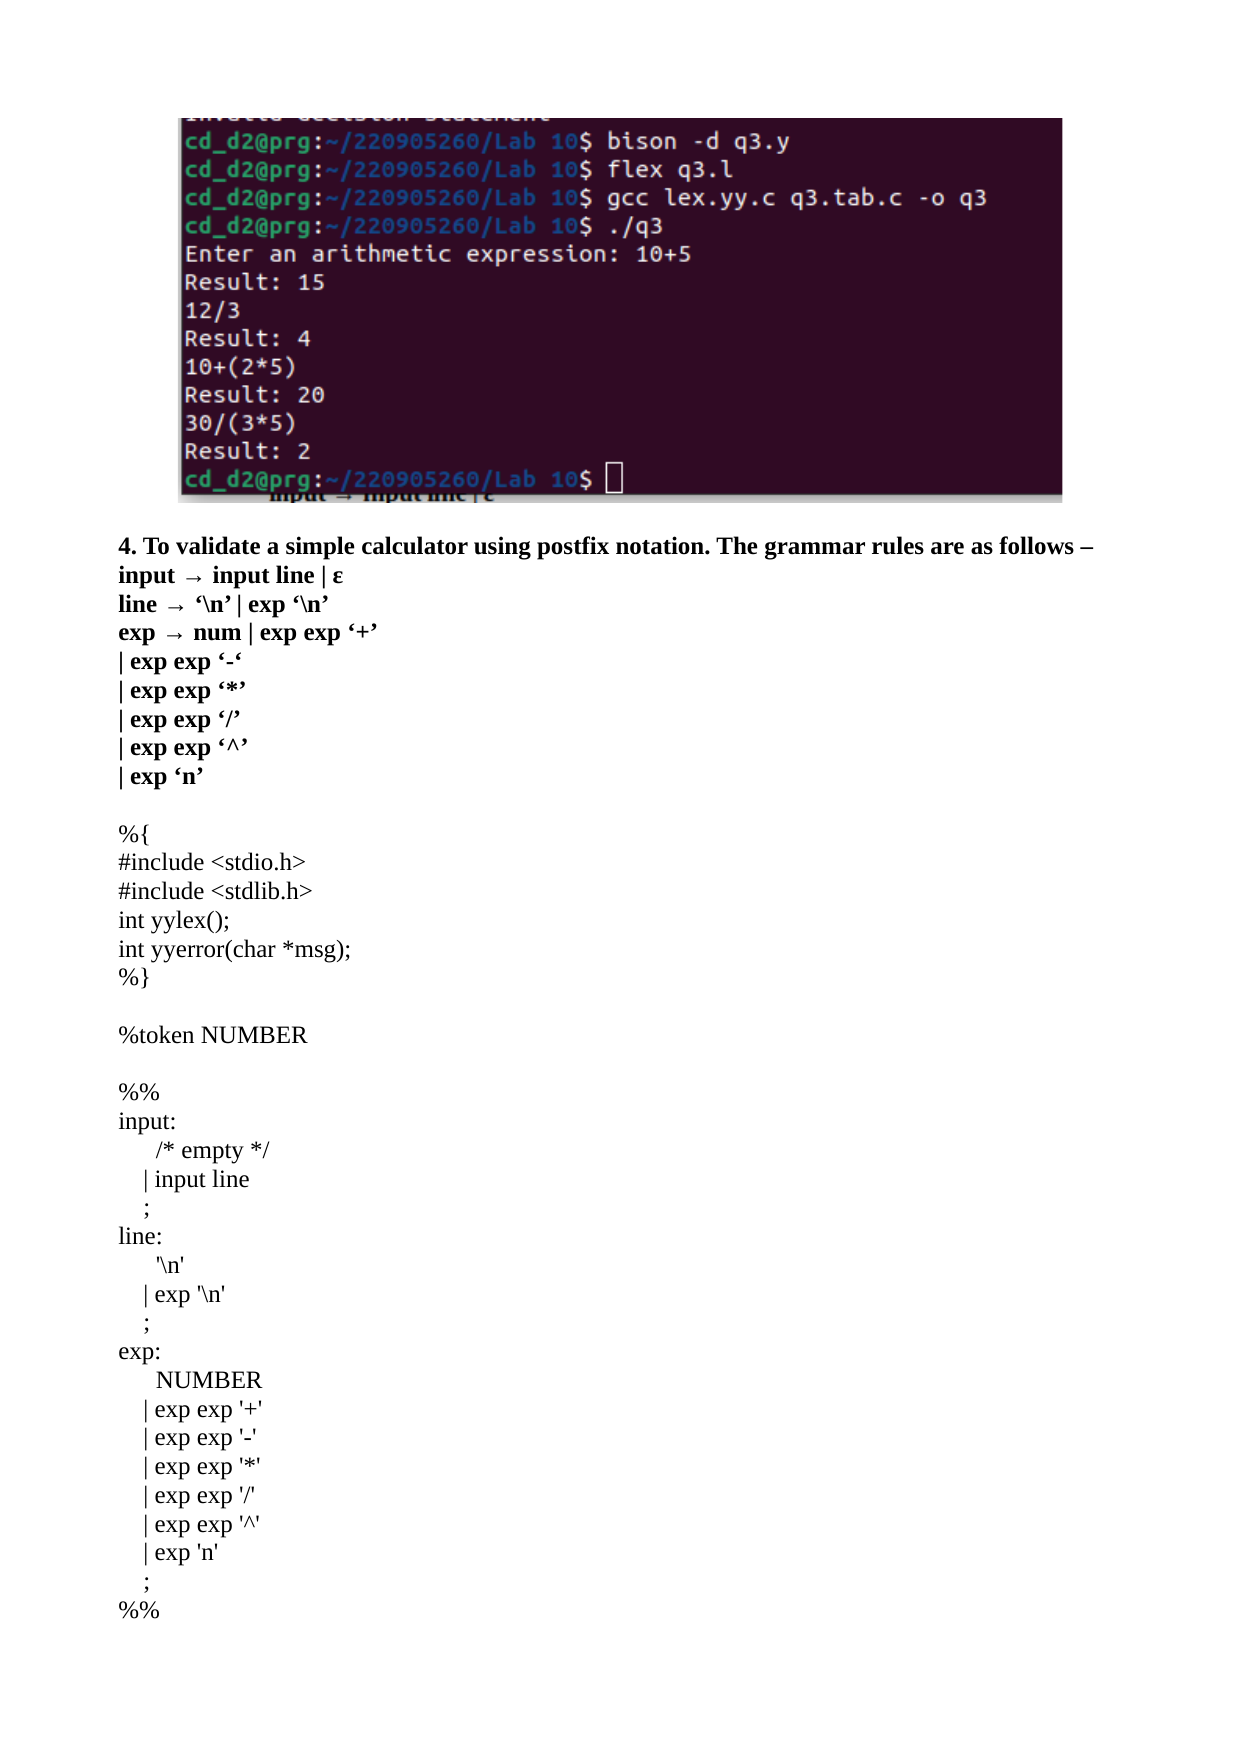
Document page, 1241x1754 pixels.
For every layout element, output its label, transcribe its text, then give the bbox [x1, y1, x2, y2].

text int yylex(); [118, 905, 1122, 934]
text %% [118, 1077, 1122, 1106]
text input → input line | ε [118, 560, 1122, 589]
text line: [118, 1221, 1122, 1250]
text line → ‘\n’ | exp ‘\n’ [118, 589, 1122, 617]
text | exp exp '+' [118, 1394, 1122, 1422]
text %} [118, 962, 1122, 991]
text | exp 'n' [118, 1537, 1122, 1566]
text | exp exp ‘/’ [118, 704, 1122, 732]
text exp → num | exp exp ‘+’ [118, 617, 1122, 646]
picture [177, 118, 1063, 503]
text | exp ‘n’ [118, 761, 1122, 790]
text int yyerror(char *msg); [118, 934, 1122, 962]
text | exp exp '^' [118, 1509, 1122, 1537]
text | exp exp ‘^’ [118, 732, 1122, 761]
text input: [118, 1106, 1122, 1135]
text #include <stdio.h> [118, 847, 1122, 876]
text exp: [118, 1336, 1122, 1365]
text /* empty */ [118, 1135, 1122, 1164]
text | exp exp ‘-‘ [118, 646, 1122, 675]
text | exp exp '/' [118, 1480, 1122, 1509]
text | exp exp ‘*’ [118, 675, 1122, 704]
text | exp exp '*' [118, 1451, 1122, 1480]
text | exp '\n' [118, 1279, 1122, 1307]
text '\n' [118, 1250, 1122, 1279]
text 4. To validate a simple calculator using postfix notation. The grammar rules are as follows – [118, 531, 1122, 560]
text | input line [118, 1164, 1122, 1192]
text ; [118, 1566, 1122, 1595]
text %% [118, 1595, 1122, 1624]
text #include <stdlib.h> [118, 876, 1122, 905]
text NUMBER [118, 1365, 1122, 1394]
text %token NUMBER [118, 1020, 1122, 1049]
text ; [118, 1192, 1122, 1221]
text ; [118, 1307, 1122, 1336]
text | exp exp '-' [118, 1422, 1122, 1451]
text %{ [118, 819, 1122, 847]
